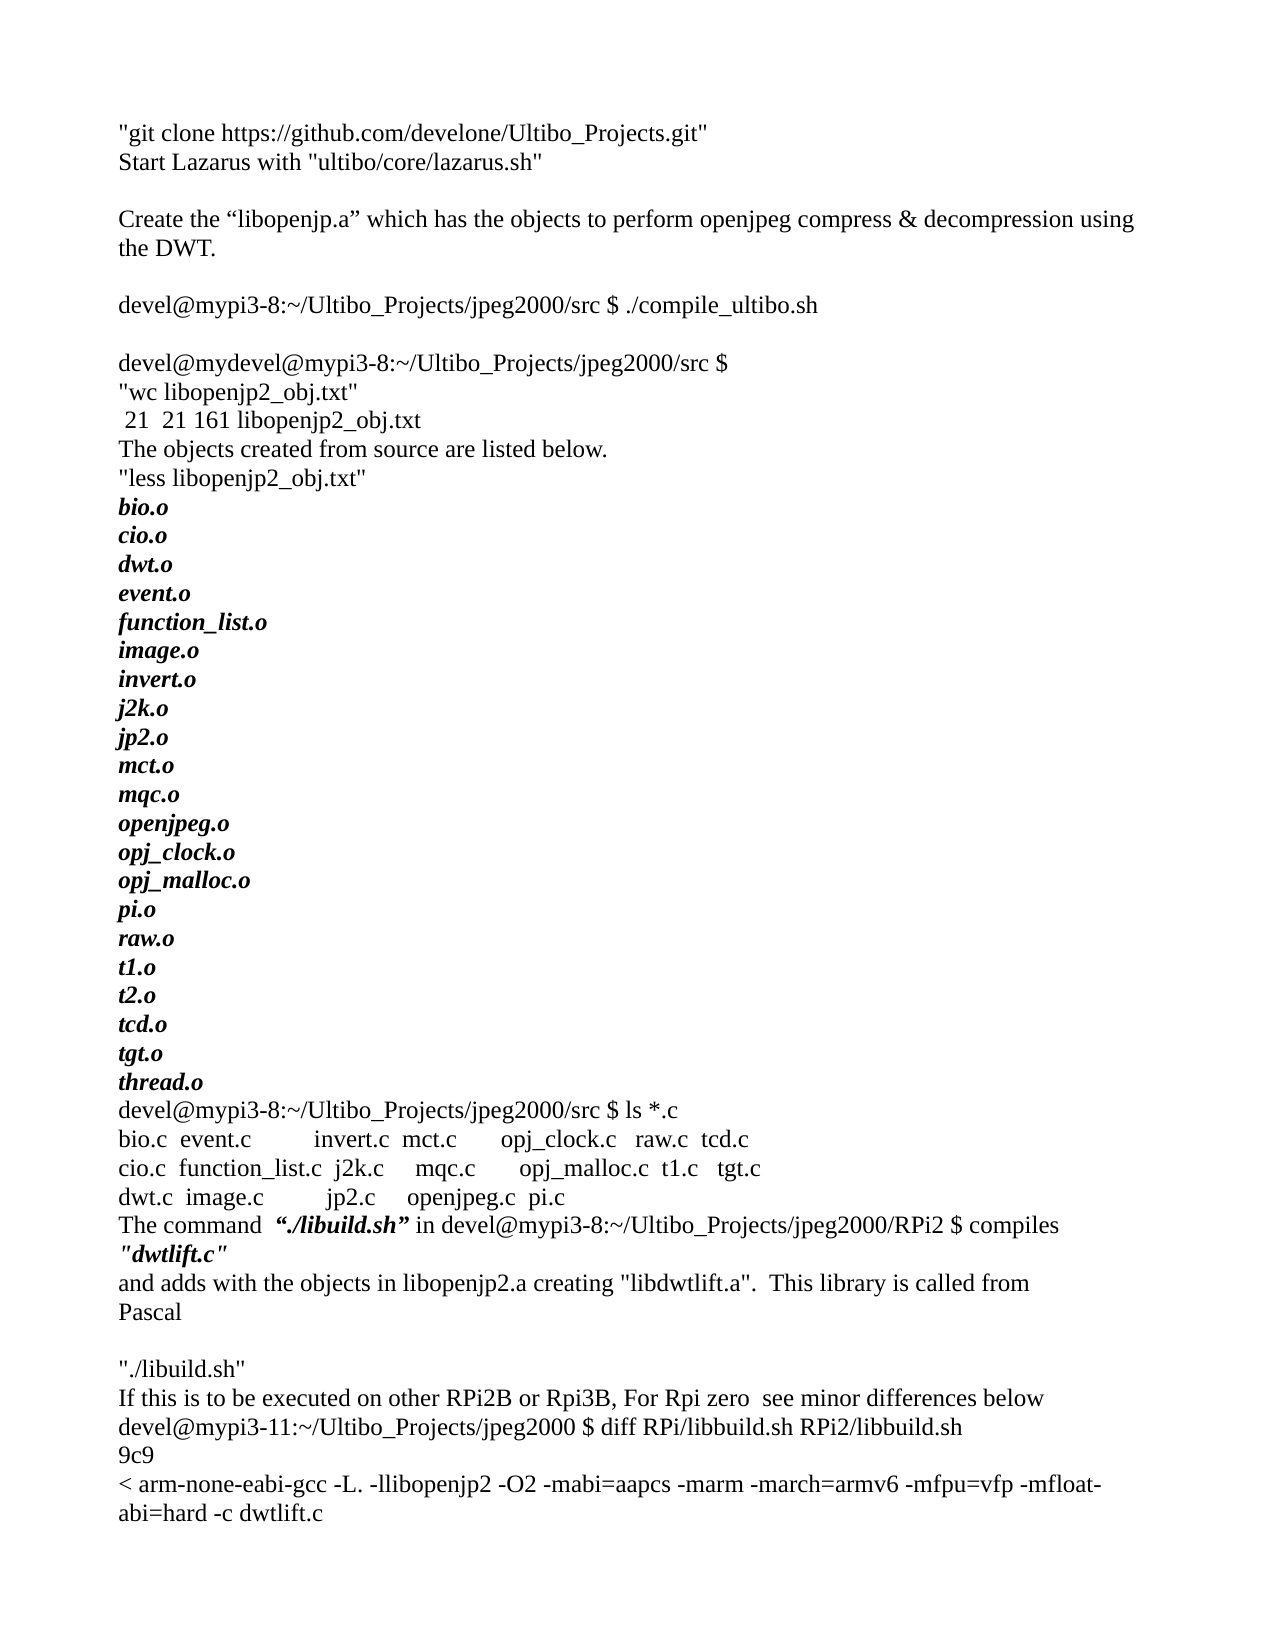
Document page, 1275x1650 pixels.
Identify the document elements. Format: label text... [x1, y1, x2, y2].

text j2k.o [118, 693, 1157, 722]
text dwt.c image.c jp2.c openjpeg.c pi.c [118, 1182, 1157, 1211]
text "less libopenjp2_obj.txt" [118, 463, 1157, 492]
text devel@mydevel@mypi3-8:~/Ultibo_Projects/jpeg2000/src $ [118, 348, 1157, 377]
text tgt.o [118, 1038, 1157, 1067]
text devel@mypi3-11:~/Ultibo_Projects/jpeg2000 $ diff RPi/libbuild.sh RPi2/libbuild.sh [118, 1412, 1157, 1441]
text Start Lazarus with "ultibo/core/lazarus.sh" [118, 147, 1157, 176]
text opj_malloc.o [118, 866, 1157, 894]
text Pascal [118, 1297, 1157, 1326]
text mct.o [118, 751, 1157, 779]
text mqc.o [118, 779, 1157, 808]
text t2.o [118, 981, 1157, 1009]
text "./libuild.sh" [118, 1354, 1157, 1383]
text "git clone https://github.com/develone/Ultibo_Projects.git" [118, 118, 1157, 147]
text opj_clock.o [118, 837, 1157, 866]
text cio.o [118, 521, 1157, 549]
text event.o [118, 578, 1157, 607]
text The objects created from source are listed below. [118, 434, 1157, 463]
text cio.c function_list.c j2k.c mqc.c opj_malloc.c t1.c tgt.c [118, 1153, 1157, 1182]
text bio.c event.c invert.c mct.c opj_clock.c raw.c tcd.c [118, 1124, 1157, 1153]
text image.o [118, 636, 1157, 664]
text pi.o [118, 894, 1157, 923]
text openjpeg.o [118, 808, 1157, 837]
text devel@mypi3-8:~/Ultibo_Projects/jpeg2000/src $ ls *.c [118, 1096, 1157, 1124]
text The command “./libuild.sh” in devel@mypi3-8:~/Ultibo_Projects/jpeg2000/RPi2 $ compiles "dwtlift.c" [118, 1211, 1157, 1268]
text raw.o [118, 923, 1157, 952]
text t1.o [118, 952, 1157, 981]
text bio.o [118, 492, 1157, 521]
text dwt.o [118, 549, 1157, 578]
text thread.o [118, 1067, 1157, 1096]
text tcd.o [118, 1009, 1157, 1038]
text If this is to be executed on other RPi2B or Rpi3B, For Rpi zero see minor differences below [118, 1383, 1157, 1412]
text jp2.o [118, 722, 1157, 751]
text devel@mypi3-8:~/Ultibo_Projects/jpeg2000/src $ ./compile_ultibo.sh [118, 291, 1157, 319]
text 9c9 [118, 1441, 1157, 1469]
text invert.o [118, 664, 1157, 693]
text < arm-none-eabi-gcc -L. -llibopenjp2 -O2 -mabi=aapcs -marm -march=armv6 -mfpu=vfp -mfloat-abi=hard -c dwtlift.c [118, 1469, 1157, 1527]
text and adds with the objects in libopenjp2.a creating "libdwtlift.a". This library is called from [118, 1268, 1157, 1297]
text Create the “libopenjp.a” which has the objects to perform openjpeg compress & decompression using the DWT. [118, 204, 1157, 262]
text function_list.o [118, 607, 1157, 636]
text 21 21 161 libopenjp2_obj.txt [118, 406, 1157, 434]
text "wc libopenjp2_obj.txt" [118, 377, 1157, 406]
